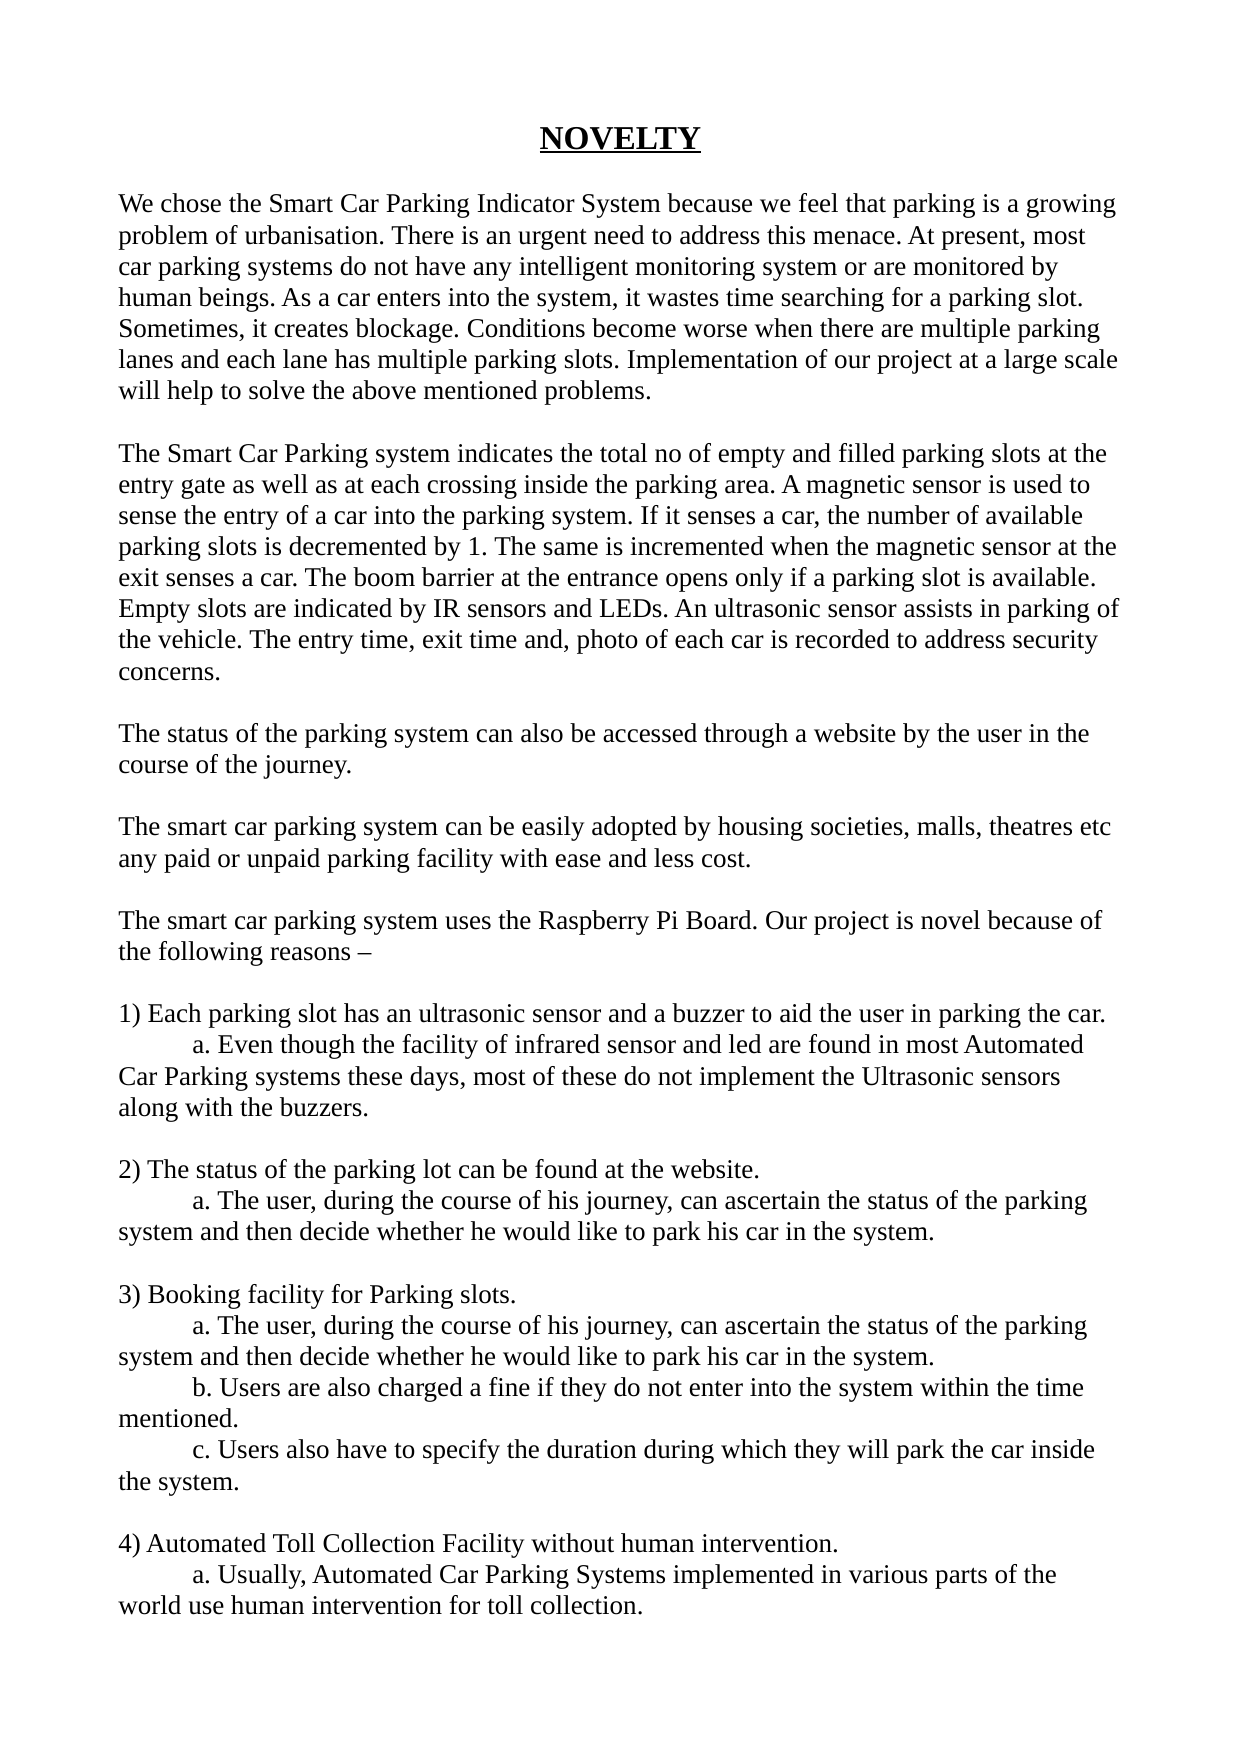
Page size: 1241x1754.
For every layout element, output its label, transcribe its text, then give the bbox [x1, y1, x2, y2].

text a. Usually, Automated Car Parking Systems implemented in various parts of the world use human intervention for toll collection. [118, 1558, 1122, 1620]
text We chose the Smart Car Parking Indicator System because we feel that parking is a growing [118, 188, 1122, 219]
text a. The user, during the course of his journey, can ascertain the status of the parking system and then decide whether he would like to park his car in the system. [118, 1184, 1122, 1247]
text The smart car parking system uses the Raspberry Pi Board. Our project is novel because of the following reasons – [118, 904, 1122, 966]
text 1) Each parking slot has an ultrasonic sensor and a buzzer to aid the user in parking the car. [118, 997, 1122, 1028]
text a. The user, during the course of his journey, can ascertain the status of the parking system and then decide whether he would like to park his car in the system. [118, 1309, 1122, 1371]
text c. Users also have to specify the duration during which they will park the car inside the system. [118, 1433, 1122, 1496]
text 2) The status of the parking lot can be found at the website. [118, 1153, 1122, 1184]
text b. Users are also charged a fine if they do not enter into the system within the time mentioned. [118, 1371, 1122, 1433]
text problem of urbanisation. There is an urgent need to address this menace. At present, most car parking systems do not have any intelligent monitoring system or are monitored by human beings. As a car enters into the system, it wastes time searching for a parking slot. Sometimes, it creates blockage. Conditions become worse when there are multiple parking lanes and each lane has multiple parking slots. Implementation of our project at a large scale will help to solve the above mentioned problems. [118, 219, 1122, 406]
text 4) Automated Toll Collection Facility without human intervention. [118, 1527, 1122, 1558]
text 3) Booking facility for Parking slots. [118, 1278, 1122, 1309]
text The status of the parking system can also be accessed through a website by the user in the course of the journey. [118, 717, 1122, 779]
text The Smart Car Parking system indicates the total no of empty and filled parking slots at the entry gate as well as at each crossing inside the parking area. A magnetic sensor is used to sense the entry of a car into the parking system. If it senses a car, the number of available parking slots is decremented by 1. The same is incremented when the magnetic sensor at the exit senses a car. The boom barrier at the entrance opens only if a parking slot is available. Empty slots are indicated by IR sensors and LEDs. An ultrasonic sensor assists in parking of the vehicle. The entry time, exit time and, photo of each car is recorded to address security concerns. [118, 437, 1122, 686]
text a. Even though the facility of infrared sensor and led are found in most Automated Car Parking systems these days, most of these do not implement the Ultrasonic sensors along with the buzzers. [118, 1028, 1122, 1122]
text The smart car parking system can be easily adopted by housing societies, malls, theatres etc any paid or unpaid parking facility with ease and less cost. [118, 811, 1122, 873]
text NOVELTY [118, 118, 1122, 156]
